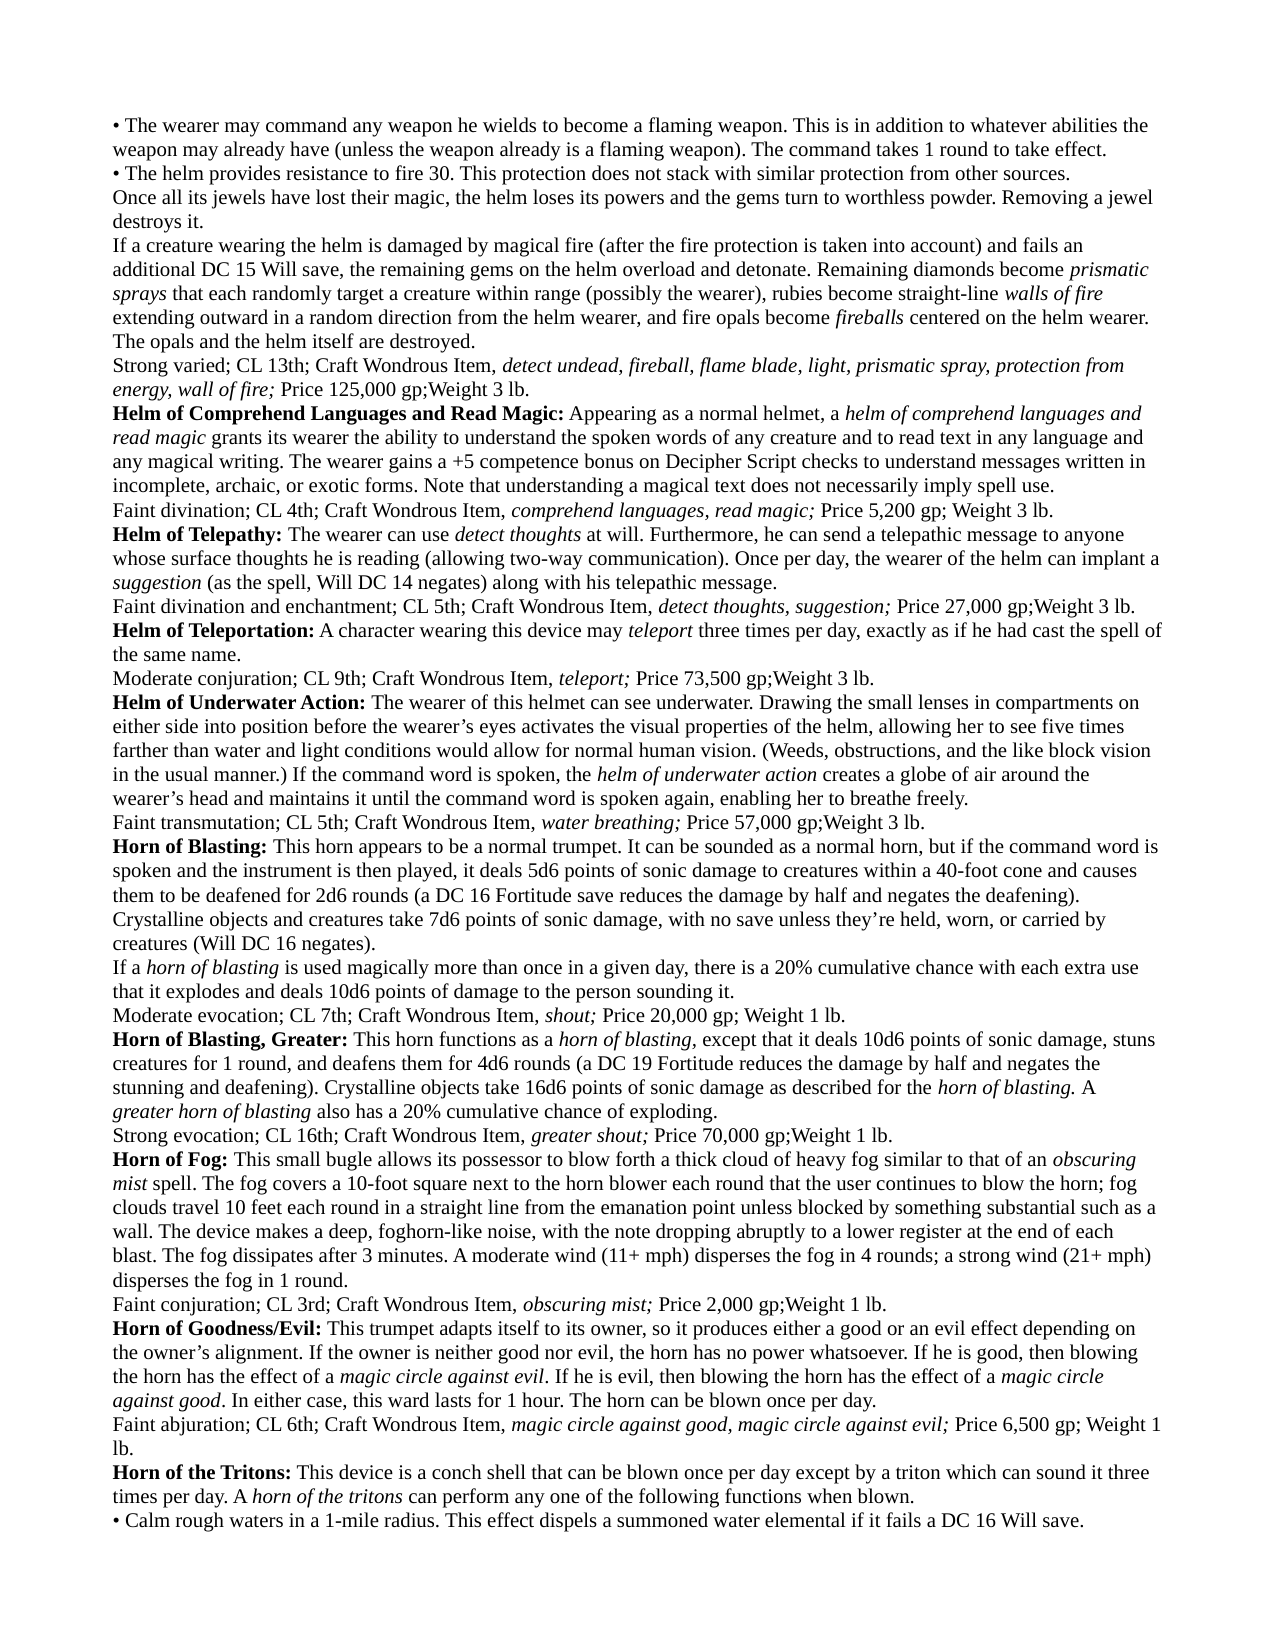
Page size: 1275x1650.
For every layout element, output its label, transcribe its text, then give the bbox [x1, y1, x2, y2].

text Faint transmutation; CL 5th; Craft Wondrous Item, water breathing; Price 57,000 gp;Weight 3 lb. [112, 810, 1162, 834]
text Horn of Blasting: This horn appears to be a normal trumpet. It can be sounded as a normal horn, but if the command word is spoken and the instrument is then played, it deals 5d6 points of sonic damage to creatures within a 40-foot cone and causes them to be deafened for 2d6 rounds (a DC 16 Fortitude save reduces the damage by half and negates the deafening). Crystalline objects and creatures take 7d6 points of sonic damage, with no save unless they’re held, worn, or carried by creatures (Will DC 16 negates). [112, 834, 1162, 955]
text Horn of Blasting, Greater: This horn functions as a horn of blasting, except that it deals 10d6 points of sonic damage, stuns creatures for 1 round, and deafens them for 4d6 rounds (a DC 19 Fortitude reduces the damage by half and negates the stunning and deafening). Crystalline objects take 16d6 points of sonic damage as described for the horn of blasting. A greater horn of blasting also has a 20% cumulative chance of exploding. [112, 1027, 1162, 1123]
text • The helm provides resistance to fire 30. This protection does not stack with similar protection from other sources. [112, 161, 1162, 185]
text Horn of Goodness/Evil: This trumpet adapts itself to its owner, so it produces either a good or an evil effect depending on the owner’s alignment. If the owner is neither good nor evil, the horn has no power whatsoever. If he is good, then blowing the horn has the effect of a magic circle against evil. If he is evil, then blowing the horn has the effect of a magic circle against good. In either case, this ward lasts for 1 hour. The horn can be blown once per day. [112, 1316, 1162, 1412]
text If a horn of blasting is used magically more than once in a given day, there is a 20% cumulative chance with each extra use that it explodes and deals 10d6 points of damage to the person sounding it. [112, 955, 1162, 1003]
text Moderate conjuration; CL 9th; Craft Wondrous Item, teleport; Price 73,500 gp;Weight 3 lb. [112, 666, 1162, 690]
text Faint conjuration; CL 3rd; Craft Wondrous Item, obscuring mist; Price 2,000 gp;Weight 1 lb. [112, 1292, 1162, 1316]
text Strong evocation; CL 16th; Craft Wondrous Item, greater shout; Price 70,000 gp;Weight 1 lb. [112, 1123, 1162, 1147]
text If a creature wearing the helm is damaged by magical fire (after the fire protection is taken into account) and fails an additional DC 15 Will save, the remaining gems on the helm overload and detonate. Remaining diamonds become prismatic sprays that each randomly target a creature within range (possibly the wearer), rubies become straight-line walls of fire extending outward in a random direction from the helm wearer, and fire opals become fireballs centered on the helm wearer. The opals and the helm itself are destroyed. [112, 233, 1162, 353]
text Horn of Fog: This small bugle allows its possessor to blow forth a thick cloud of heavy fog similar to that of an obscuring mist spell. The fog covers a 10-foot square next to the horn blower each round that the user continues to blow the horn; fog clouds travel 10 feet each round in a straight line from the emanation point unless blocked by something substantial such as a wall. The device makes a deep, foghorn-like noise, with the note dropping abruptly to a lower register at the end of each blast. The fog dissipates after 3 minutes. A moderate wind (11+ mph) disperses the fog in 4 rounds; a strong wind (21+ mph) disperses the fog in 1 round. [112, 1147, 1162, 1292]
text Faint abjuration; CL 6th; Craft Wondrous Item, magic circle against good, magic circle against evil; Price 6,500 gp; Weight 1 lb. [112, 1412, 1162, 1460]
text Strong varied; CL 13th; Craft Wondrous Item, detect undead, fireball, flame blade, light, prismatic spray, protection from energy, wall of fire; Price 125,000 gp;Weight 3 lb. [112, 353, 1162, 401]
text Once all its jewels have lost their magic, the helm loses its powers and the gems turn to worthless powder. Removing a jewel destroys it. [112, 185, 1162, 233]
text Helm of Comprehend Languages and Read Magic: Appearing as a normal helmet, a helm of comprehend languages and read magic grants its wearer the ability to understand the spoken words of any creature and to read text in any language and any magical writing. The wearer gains a +5 competence bonus on Decipher Script checks to understand messages written in incomplete, archaic, or exotic forms. Note that understanding a magical text does not necessarily imply spell use. [112, 401, 1162, 497]
text • Calm rough waters in a 1-mile radius. This effect dispels a summoned water elemental if it fails a DC 16 Will save. [112, 1508, 1162, 1532]
text Faint divination; CL 4th; Craft Wondrous Item, comprehend languages, read magic; Price 5,200 gp; Weight 3 lb. [112, 497, 1162, 522]
text Helm of Underwater Action: The wearer of this helmet can see underwater. Drawing the small lenses in compartments on either side into position before the wearer’s eyes activates the visual properties of the helm, allowing her to see five times farther than water and light conditions would allow for normal human vision. (Weeds, obstructions, and the like block vision in the usual manner.) If the command word is spoken, the helm of underwater action creates a globe of air around the wearer’s head and maintains it until the command word is spoken again, enabling her to breathe freely. [112, 690, 1162, 810]
text Horn of the Tritons: This device is a conch shell that can be blown once per day except by a triton which can sound it three times per day. A horn of the tritons can perform any one of the following functions when blown. [112, 1460, 1162, 1508]
text Faint divination and enchantment; CL 5th; Craft Wondrous Item, detect thoughts, suggestion; Price 27,000 gp;Weight 3 lb. [112, 594, 1162, 618]
text Moderate evocation; CL 7th; Craft Wondrous Item, shout; Price 20,000 gp; Weight 1 lb. [112, 1003, 1162, 1027]
text Helm of Teleportation: A character wearing this device may teleport three times per day, exactly as if he had cast the spell of the same name. [112, 618, 1162, 666]
text Helm of Telepathy: The wearer can use detect thoughts at will. Furthermore, he can send a telepathic message to anyone whose surface thoughts he is reading (allowing two-way communication). Once per day, the wearer of the helm can implant a suggestion (as the spell, Will DC 14 negates) along with his telepathic message. [112, 522, 1162, 594]
text • The wearer may command any weapon he wields to become a flaming weapon. This is in addition to whatever abilities the weapon may already have (unless the weapon already is a flaming weapon). The command takes 1 round to take effect. [112, 112, 1162, 161]
